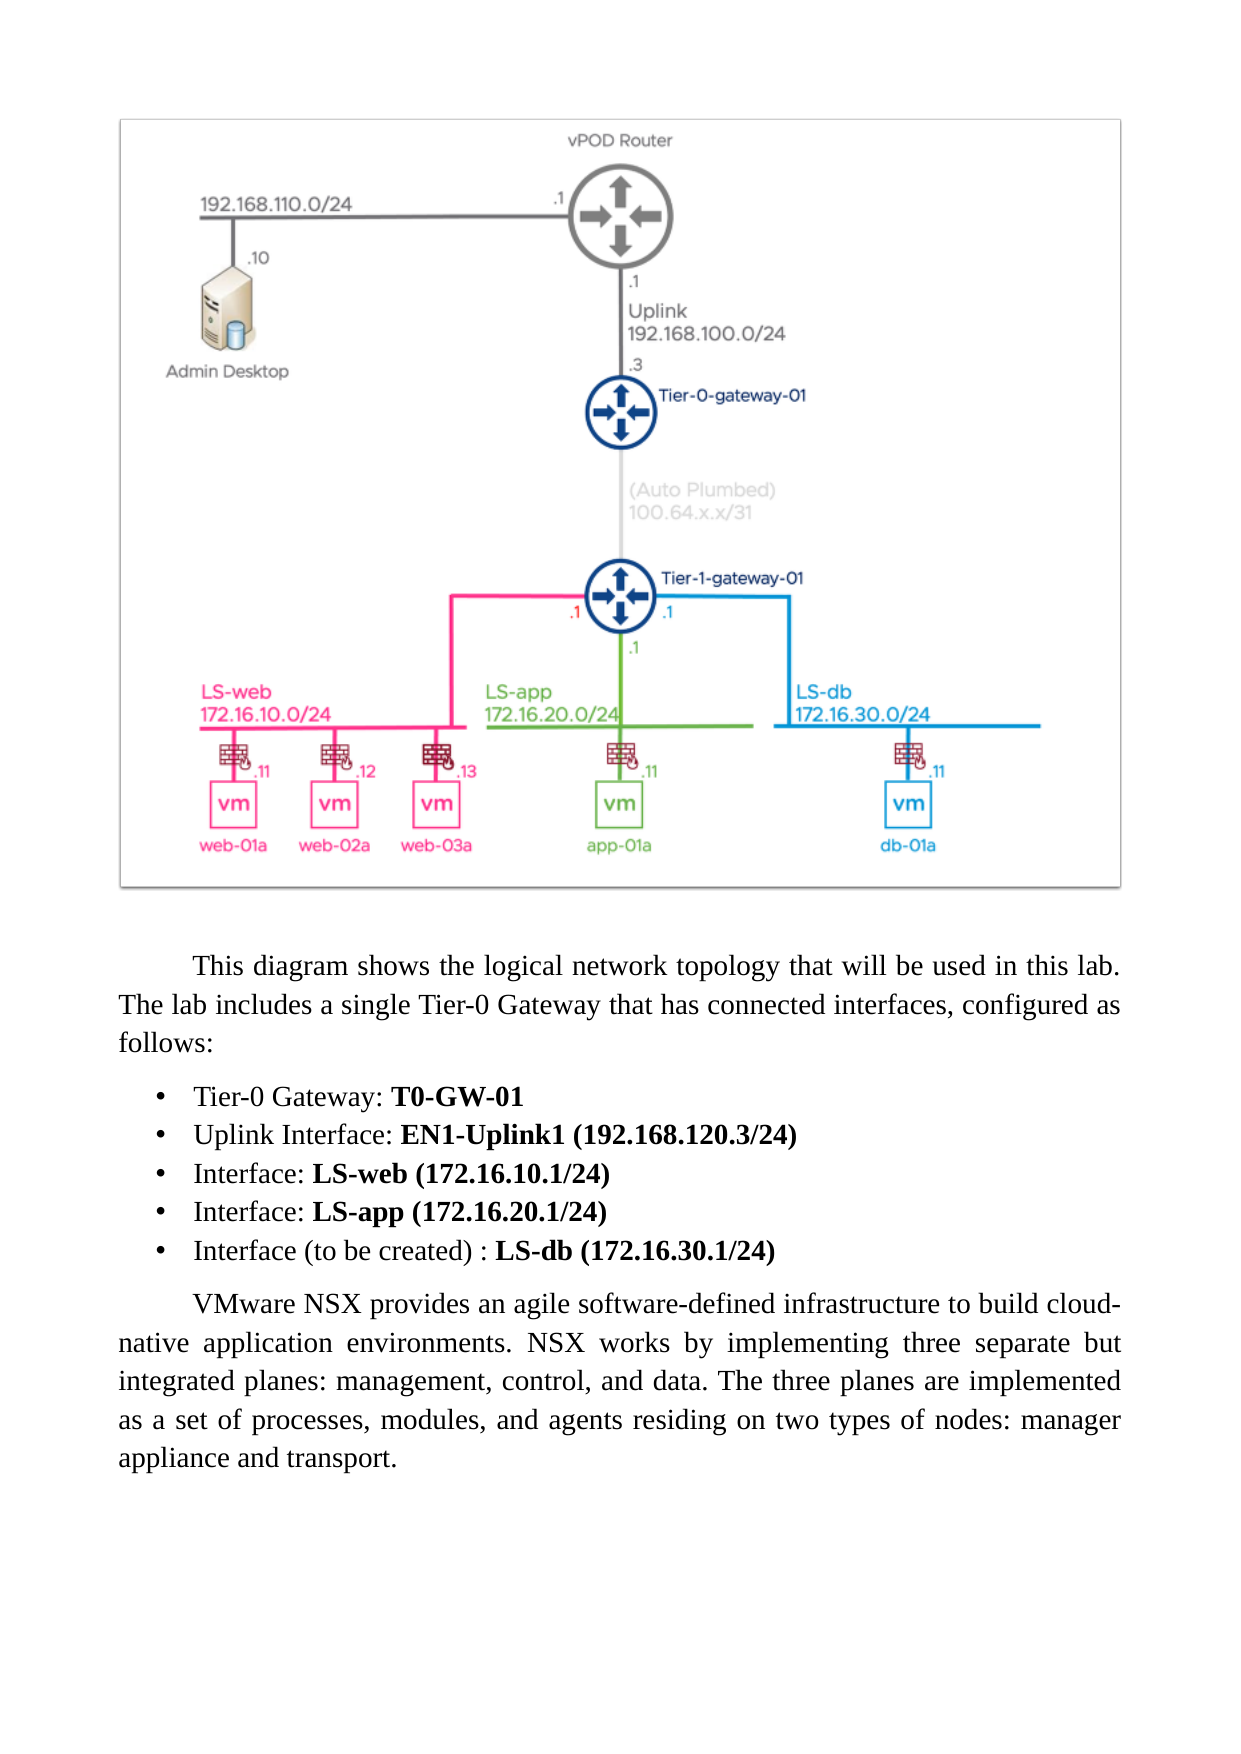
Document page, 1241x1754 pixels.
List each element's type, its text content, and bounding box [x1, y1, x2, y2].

text VMware NSX provides an agile software-defined infrastructure to build cloud-native application environments. NSX works by implementing three separate but integrated planes: management, control, and data. The three planes are implemented as a set of processes, modules, and agents residing on two types of nodes: manager appliance and transport. [118, 1286, 1122, 1474]
picture [118, 118, 1123, 891]
text This diagram shows the logical network topology that will be used in this lab. The lab includes a single Tier-0 Gateway that has connected interfaces, configured as follows: [118, 948, 1122, 1059]
list Interface (to be created) : LS-db (172.16.30.1/24) [156, 1233, 1122, 1267]
list Tier-0 Gateway: T0-GW-01 [156, 1079, 1122, 1112]
list Interface: LS-web (172.16.10.1/24) [156, 1156, 1122, 1189]
list Uplink Interface: EN1-Uplink1 (192.168.120.3/24) [156, 1117, 1122, 1151]
list Interface: LS-app (172.16.20.1/24) [156, 1194, 1122, 1228]
